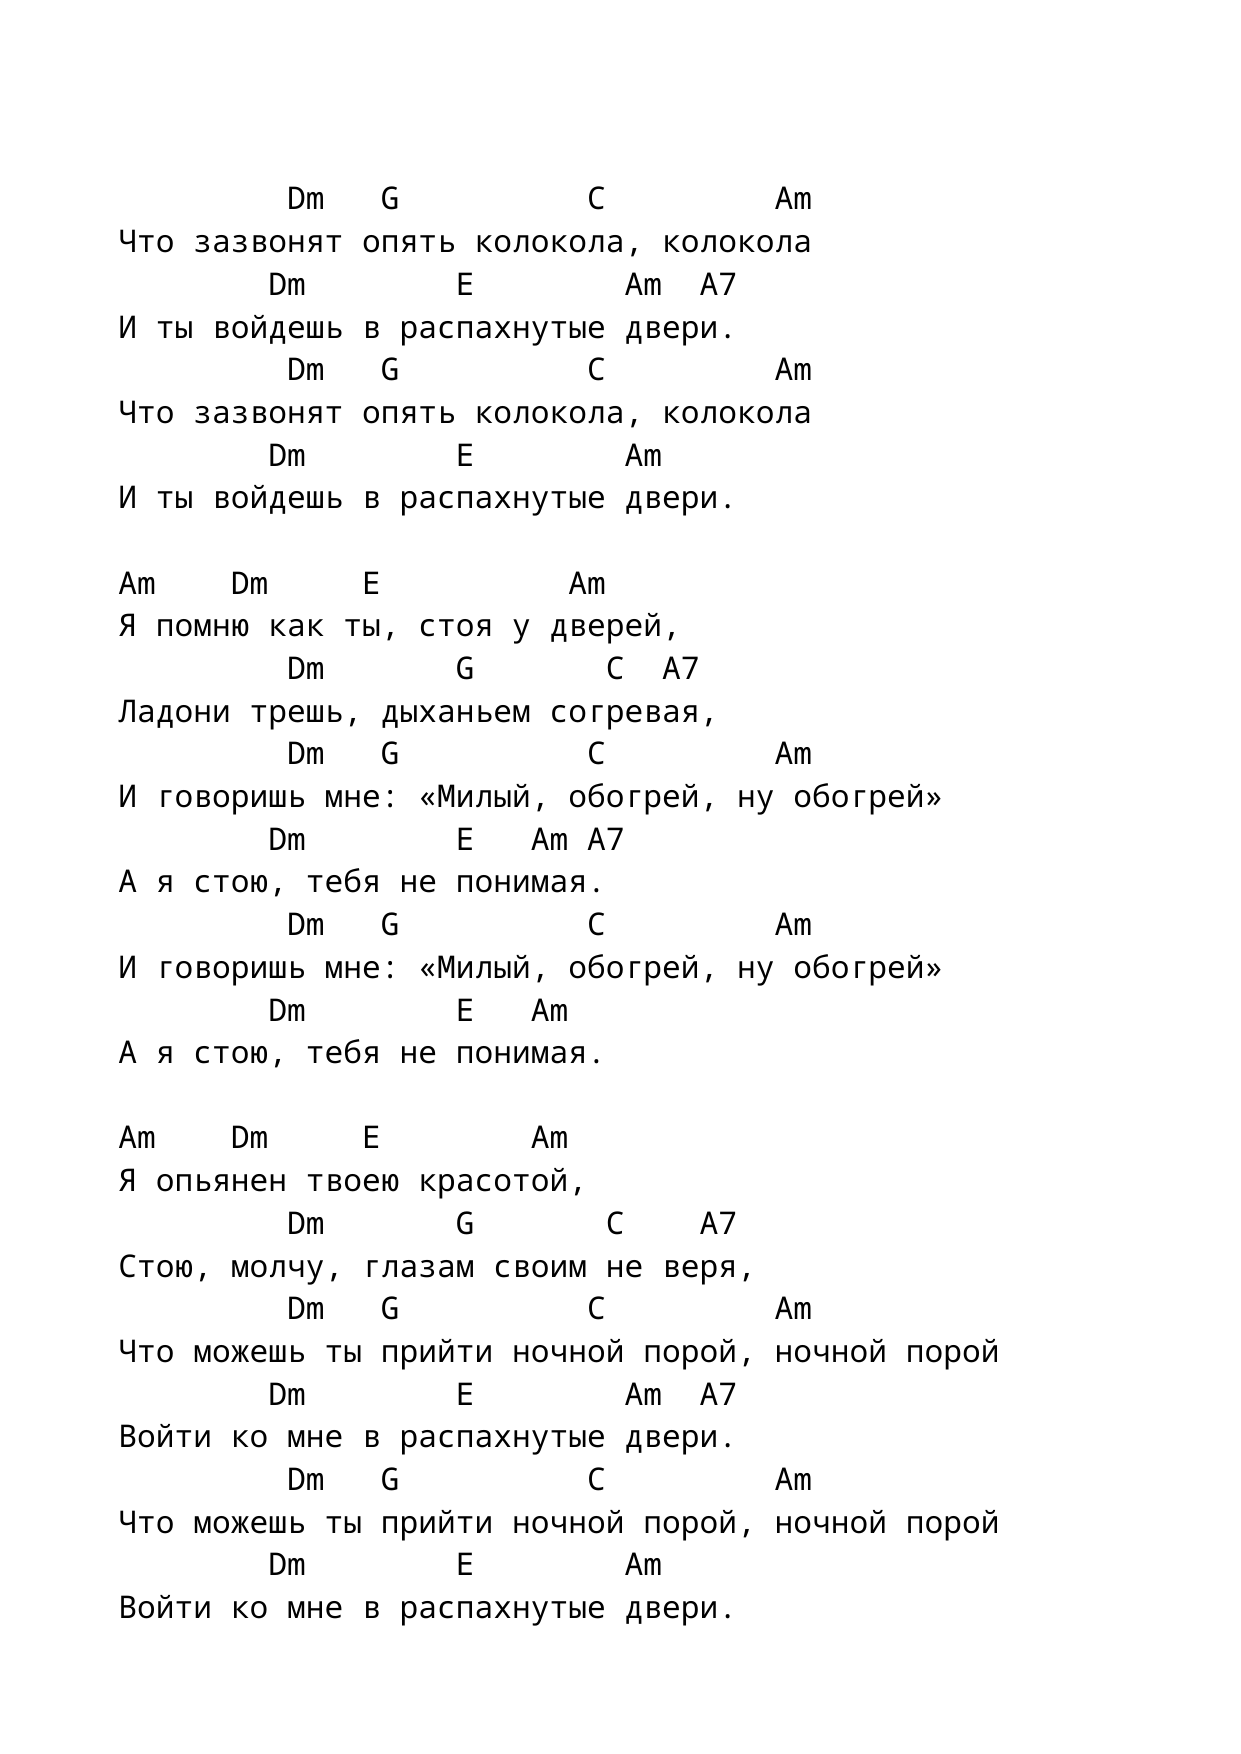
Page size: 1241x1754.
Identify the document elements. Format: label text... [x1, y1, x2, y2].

text Am Dm E Am [118, 561, 1122, 603]
text А я стою, тебя не понимая. [118, 1030, 1122, 1073]
text Dm E Am [118, 1542, 1122, 1585]
text Dm G C Am [118, 902, 1122, 945]
text Dm E Am A7 [118, 817, 1122, 859]
text Что можешь ты прийти ночной порой, ночной порой [118, 1500, 1122, 1542]
text Dm E Am [118, 987, 1122, 1030]
text Ладони трешь, дыханьем согревая, [118, 689, 1122, 731]
text И говоришь мне: «Милый, обогрей, ну обогрей» [118, 774, 1122, 817]
text Стою, молчу, глазам своим не веря, [118, 1243, 1122, 1286]
text И ты войдешь в распахнутые двери. [118, 475, 1122, 518]
text Войти ко мне в распахнутые двери. [118, 1414, 1122, 1457]
text Dm G C A7 [118, 1201, 1122, 1243]
text Я опьянен твоею красотой, [118, 1158, 1122, 1201]
text Dm G C Am [118, 347, 1122, 390]
text А я стою, тебя не понимая. [118, 859, 1122, 902]
text И говоришь мне: «Милый, обогрей, ну обогрей» [118, 945, 1122, 987]
text Я помню как ты, стоя у дверей, [118, 603, 1122, 646]
text Am Dm E Am [118, 1116, 1122, 1158]
text И ты войдешь в распахнутые двери. [118, 304, 1122, 347]
text Dm E Am [118, 433, 1122, 475]
text Что зазвонят опять колокола, колокола [118, 219, 1122, 262]
text Dm E Am A7 [118, 1372, 1122, 1414]
text Dm G C Am [118, 1457, 1122, 1500]
text Dm E Am A7 [118, 262, 1122, 304]
text Войти ко мне в распахнутые двери. [118, 1585, 1122, 1628]
text Что можешь ты прийти ночной порой, ночной порой [118, 1329, 1122, 1372]
text Dm G C Am [118, 731, 1122, 774]
text Dm G C A7 [118, 646, 1122, 689]
text Dm G C Am [118, 1286, 1122, 1329]
text Что зазвонят опять колокола, колокола [118, 390, 1122, 433]
text Dm G C Am [118, 176, 1122, 219]
